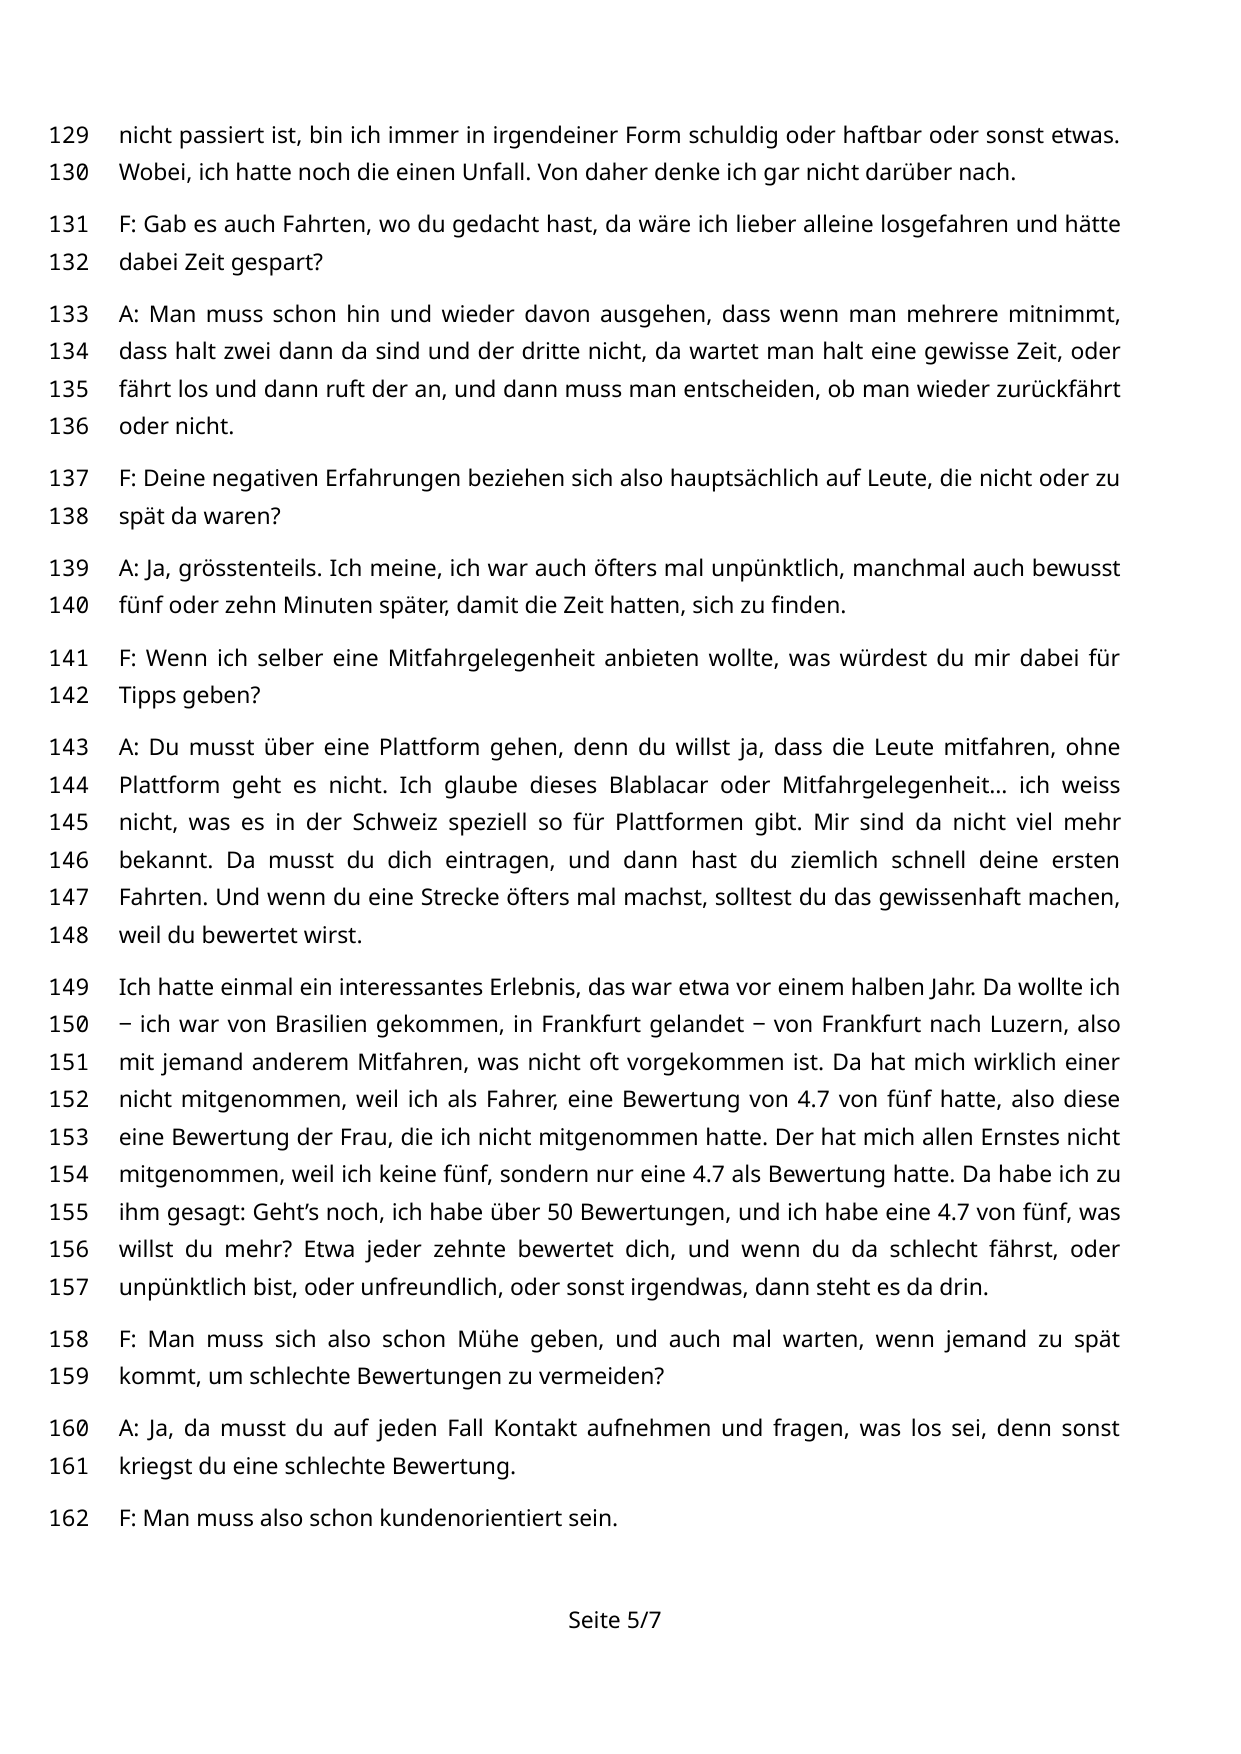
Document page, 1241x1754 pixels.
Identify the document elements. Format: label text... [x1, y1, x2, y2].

text F: Gab es auch Fahrten, wo du gedacht hast, da wäre ich lieber alleine losgefahren und hätte dabei Zeit gespart? [118, 208, 1122, 277]
text F: Deine negativen Erfahrungen beziehen sich also hauptsächlich auf Leute, die nicht oder zu spät da waren? [118, 462, 1122, 531]
text F: Wenn ich selber eine Mitfahrgelegenheit anbieten wollte, was würdest du mir dabei für Tipps geben? [118, 641, 1122, 710]
text A: Du musst über eine Plattform gehen, denn du willst ja, dass die Leute mitfahren, ohne Plattform geht es nicht. Ich glaube dieses Blablacar oder Mitfahrgelegenheit… ich weiss nicht, was es in der Schweiz speziell so für Plattformen gibt. Mir sind da nicht viel mehr bekannt. Da musst du dich eintragen, und dann hast du ziemlich schnell deine ersten Fahrten. Und wenn du eine Strecke öfters mal machst, solltest du das gewissenhaft machen, weil du bewertet wirst. [118, 731, 1122, 950]
text F: Man muss also schon kundenorientiert sein. [118, 1502, 1122, 1533]
text Ich hatte einmal ein interessantes Erlebnis, das war etwa vor einem halben Jahr. Da wollte ich ‒ ich war von Brasilien gekommen, in Frankfurt gelandet ‒ von Frankfurt nach Luzern, also mit jemand anderem Mitfahren, was nicht oft vorgekommen ist. Da hat mich wirklich einer nicht mitgenommen, weil ich als Fahrer, eine Bewertung von 4.7 von fünf hatte, also diese eine Bewertung der Frau, die ich nicht mitgenommen hatte. Der hat mich allen Ernstes nicht mitgenommen, weil ich keine fünf, sondern nur eine 4.7 als Bewertung hatte. Da habe ich zu ihm gesagt: Geht’s noch, ich habe über 50 Bewertungen, und ich habe eine 4.7 von fünf, was willst du mehr? Etwa jeder zehnte bewertet dich, und wenn du da schlecht fährst, oder unpünktlich bist, oder unfreundlich, oder sonst irgendwas, dann steht es da drin. [118, 971, 1122, 1302]
text nicht passiert ist, bin ich immer in irgendeiner Form schuldig oder haftbar oder sonst etwas. Wobei, ich hatte noch die einen Unfall. Von daher denke ich gar nicht darüber nach. [118, 118, 1122, 187]
text A: Ja, da musst du auf jeden Fall Kontakt aufnehmen und fragen, was los sei, denn sonst kriegst du eine schlechte Bewertung. [118, 1412, 1122, 1481]
text A: Man muss schon hin und wieder davon ausgehen, dass wenn man mehrere mitnimmt, dass halt zwei dann da sind und der dritte nicht, da wartet man halt eine gewisse Zeit, oder fährt los und dann ruft der an, und dann muss man entscheiden, ob man wieder zurückfährt oder nicht. [118, 298, 1122, 441]
text F: Man muss sich also schon Mühe geben, und auch mal warten, wenn jemand zu spät kommt, um schlechte Bewertungen zu vermeiden? [118, 1323, 1122, 1391]
text A: Ja, grösstenteils. Ich meine, ich war auch öfters mal unpünktlich, manchmal auch bewusst fünf oder zehn Minuten später, damit die Zeit hatten, sich zu finden. [118, 552, 1122, 621]
